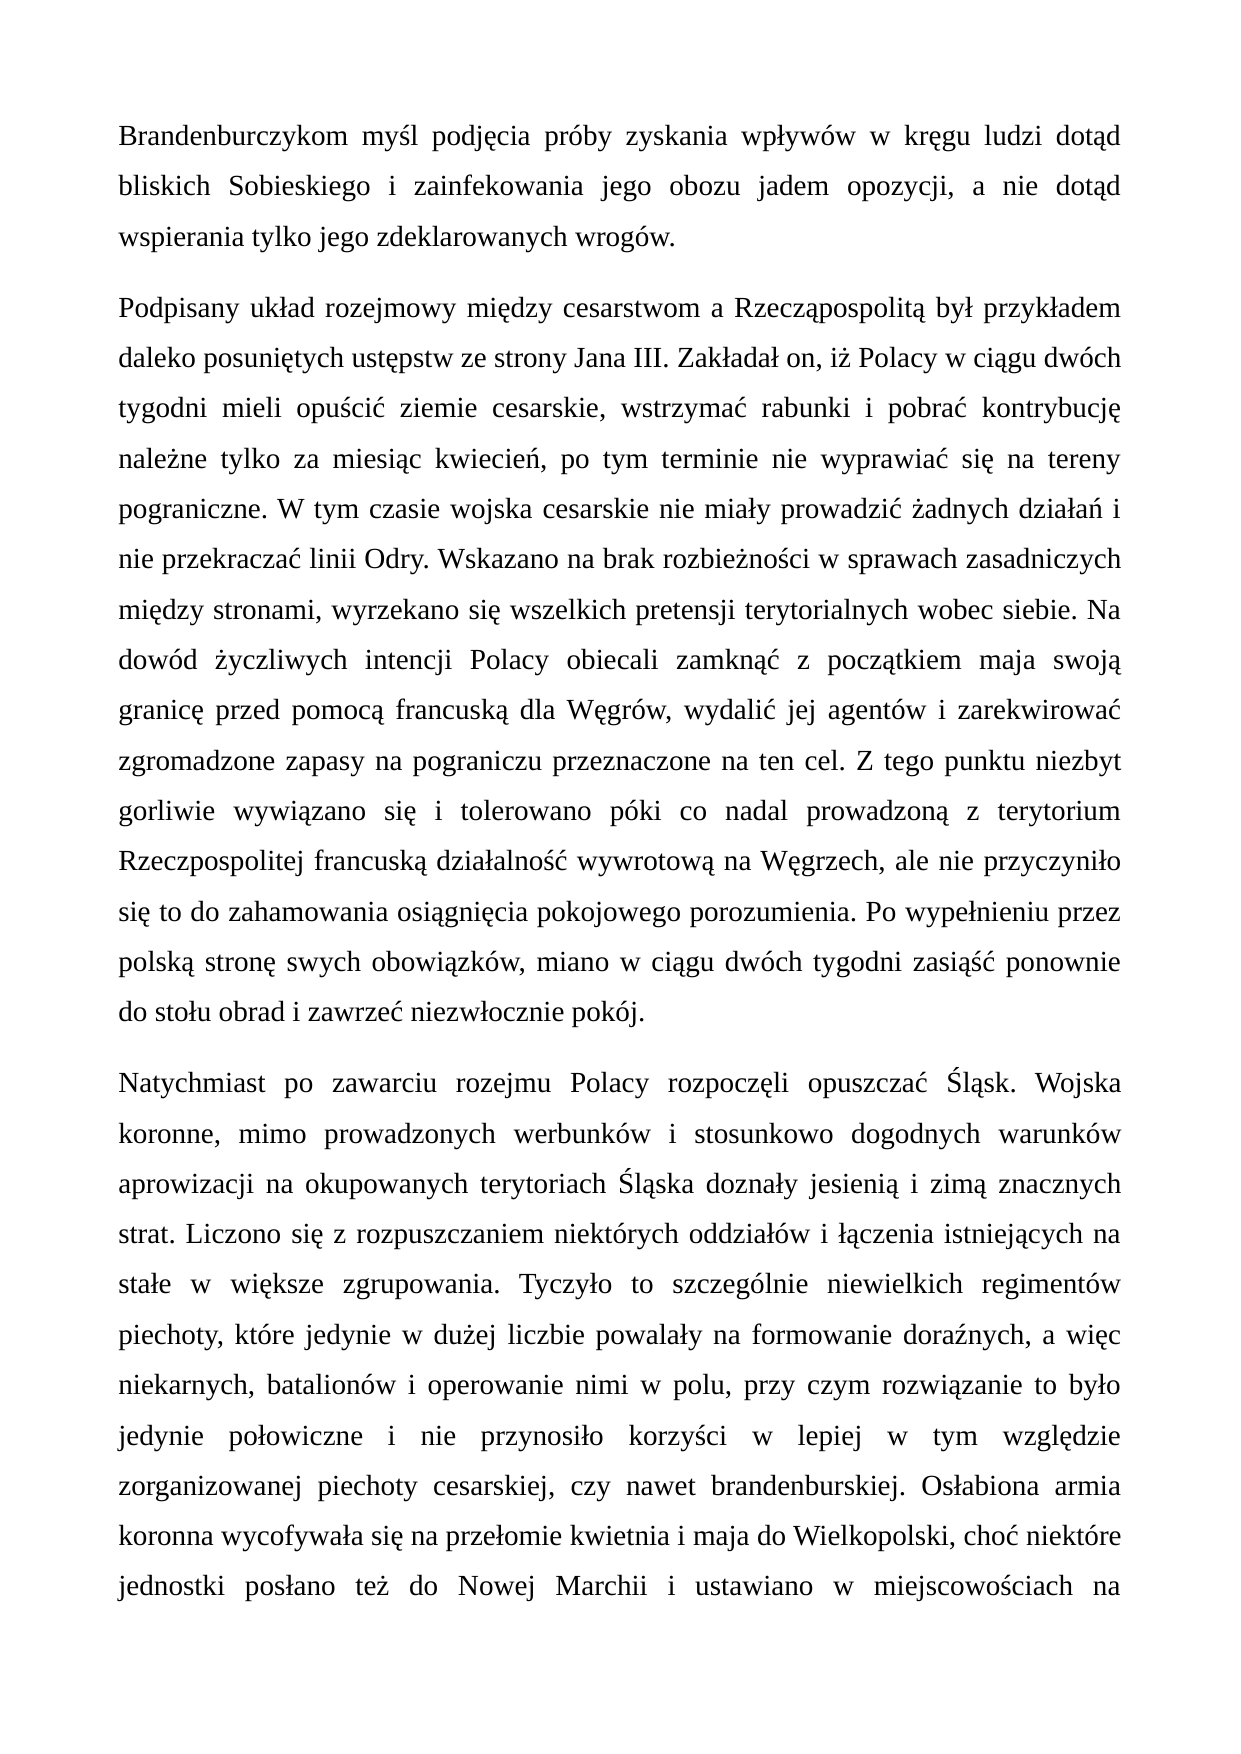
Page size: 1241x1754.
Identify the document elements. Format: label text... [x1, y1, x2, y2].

text Podpisany układ rozejmowy między cesarstwom a Rzecząpospolitą był przykładem daleko posuniętych ustępstw ze strony Jana III. Zakładał on, iż Polacy w ciągu dwóch tygodni mieli opuścić ziemie cesarskie, wstrzymać rabunki i pobrać kontrybucję należne tylko za miesiąc kwiecień, po tym terminie nie wyprawiać się na tereny pograniczne. W tym czasie wojska cesarskie nie miały prowadzić żadnych działań i nie przekraczać linii Odry. Wskazano na brak rozbieżności w sprawach zasadniczych między stronami, wyrzekano się wszelkich pretensji terytorialnych wobec siebie. Na dowód życzliwych intencji Polacy obiecali zamknąć z początkiem maja swoją granicę przed pomocą francuską dla Węgrów, wydalić jej agentów i zarekwirować zgromadzone zapasy na pograniczu przeznaczone na ten cel. Z tego punktu niezbyt gorliwie wywiązano się i tolerowano póki co nadal prowadzoną z terytorium Rzeczpospolitej francuską działalność wywrotową na Węgrzech, ale nie przyczyniło się to do zahamowania osiągnięcia pokojowego porozumienia. Po wypełnieniu przez polską stronę swych obowiązków, miano w ciągu dwóch tygodni zasiąść ponownie do stołu obrad i zawrzeć niezwłocznie pokój. [118, 290, 1122, 1028]
text Brandenburczykom myśl podjęcia próby zyskania wpływów w kręgu ludzi dotąd bliskich Sobieskiego i zainfekowania jego obozu jadem opozycji, a nie dotąd wspierania tylko jego zdeklarowanych wrogów. [118, 118, 1122, 252]
text Natychmiast po zawarciu rozejmu Polacy rozpoczęli opuszczać Śląsk. Wojska koronne, mimo prowadzonych werbunków i stosunkowo dogodnych warunków aprowizacji na okupowanych terytoriach Śląska doznały jesienią i zimą znacznych strat. Liczono się z rozpuszczaniem niektórych oddziałów i łączenia istniejących na stałe w większe zgrupowania. Tyczyło to szczególnie niewielkich regimentów piechoty, które jedynie w dużej liczbie powalały na formowanie doraźnych, a więc niekarnych, batalionów i operowanie nimi w polu, przy czym rozwiązanie to było jedynie połowiczne i nie przynosiło korzyści w lepiej w tym względzie zorganizowanej piechoty cesarskiej, czy nawet brandenburskiej. Osłabiona armia koronna wycofywała się na przełomie kwietnia i maja do Wielkopolski, choć niektóre jednostki posłano też do Nowej Marchii i ustawiano w miejscowościach na [118, 1065, 1122, 1602]
